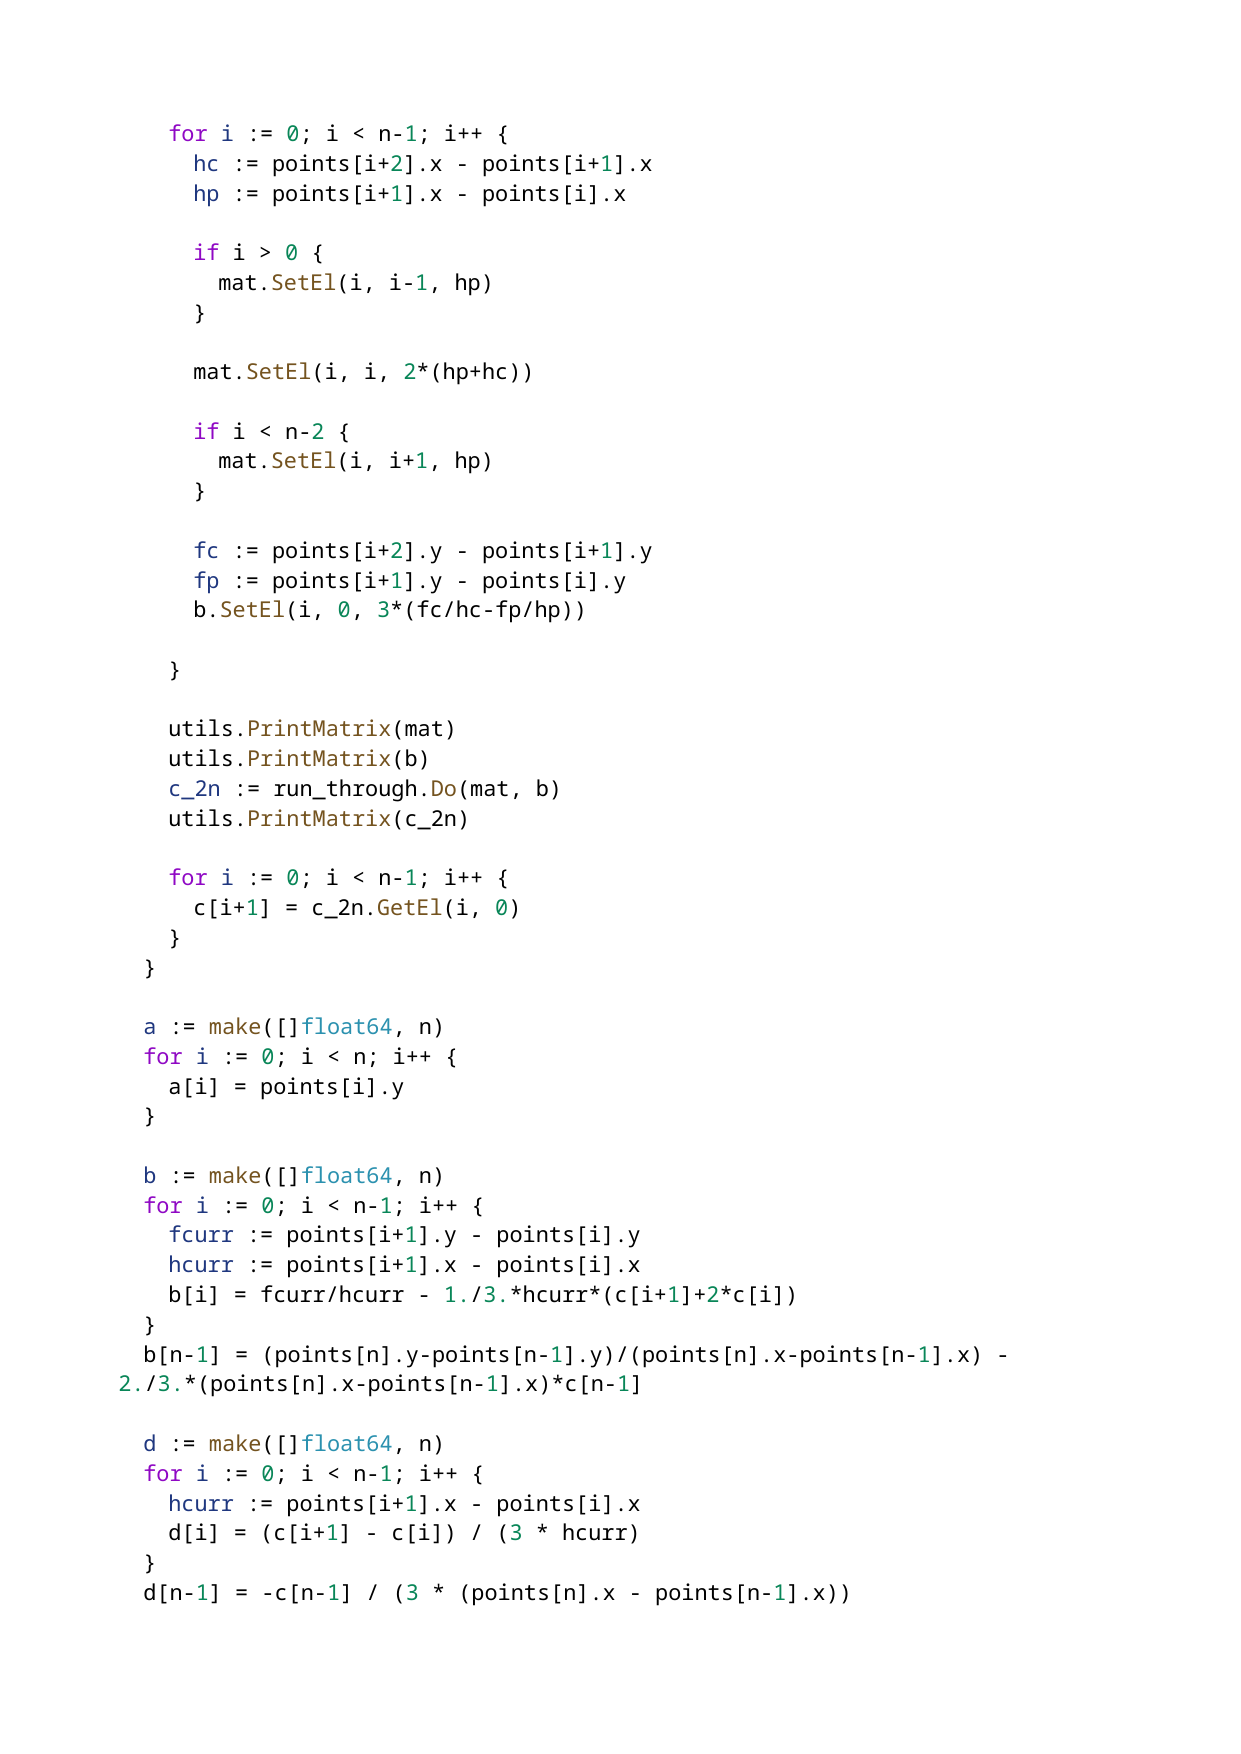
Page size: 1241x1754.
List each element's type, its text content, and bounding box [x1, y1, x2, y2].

text mat.SetEl(i, i+1, hp) [118, 446, 1122, 475]
text d := make([]float64, n) [118, 1428, 1122, 1458]
text c_2n := run_through.Do(mat, b) [118, 773, 1122, 803]
text if i > 0 { [118, 237, 1122, 267]
text c[i+1] = c_2n.GetEl(i, 0) [118, 892, 1122, 922]
text hp := points[i+1].x - points[i].x [118, 178, 1122, 207]
text for i := 0; i < n-1; i++ { [118, 1458, 1122, 1487]
text for i := 0; i < n-1; i++ { [118, 1190, 1122, 1219]
text if i < n-2 { [118, 416, 1122, 446]
text utils.PrintMatrix(b) [118, 743, 1122, 773]
text hc := points[i+2].x - points[i+1].x [118, 148, 1122, 178]
text b[i] = fcurr/hcurr - 1./3.*hcurr*(c[i+1]+2*c[i]) [118, 1279, 1122, 1309]
text for i := 0; i < n; i++ { [118, 1041, 1122, 1071]
text utils.PrintMatrix(mat) [118, 713, 1122, 743]
text } [118, 922, 1122, 952]
text fp := points[i+1].y - points[i].y [118, 564, 1122, 594]
text } [118, 475, 1122, 505]
text fcurr := points[i+1].y - points[i].y [118, 1219, 1122, 1249]
text } [118, 1100, 1122, 1130]
text a := make([]float64, n) [118, 1011, 1122, 1041]
text for i := 0; i < n-1; i++ { [118, 118, 1122, 148]
text for i := 0; i < n-1; i++ { [118, 862, 1122, 892]
text } [118, 654, 1122, 684]
text } [118, 297, 1122, 327]
text mat.SetEl(i, i, 2*(hp+hc)) [118, 356, 1122, 386]
text mat.SetEl(i, i-1, hp) [118, 267, 1122, 297]
text b[n-1] = (points[n].y-points[n-1].y)/(points[n].x-points[n-1].x) - 2./3.*(points[n].x-points[n-1].x)*c[n-1] [118, 1339, 1122, 1398]
text d[i] = (c[i+1] - c[i]) / (3 * hcurr) [118, 1517, 1122, 1547]
text utils.PrintMatrix(c_2n) [118, 803, 1122, 832]
text hcurr := points[i+1].x - points[i].x [118, 1249, 1122, 1279]
text } [118, 1309, 1122, 1339]
text fc := points[i+2].y - points[i+1].y [118, 535, 1122, 564]
text } [118, 952, 1122, 981]
text b := make([]float64, n) [118, 1160, 1122, 1190]
text a[i] = points[i].y [118, 1071, 1122, 1100]
text b.SetEl(i, 0, 3*(fc/hc-fp/hp)) [118, 594, 1122, 624]
text d[n-1] = -c[n-1] / (3 * (points[n].x - points[n-1].x)) [118, 1577, 1122, 1607]
text } [118, 1547, 1122, 1577]
text hcurr := points[i+1].x - points[i].x [118, 1487, 1122, 1517]
